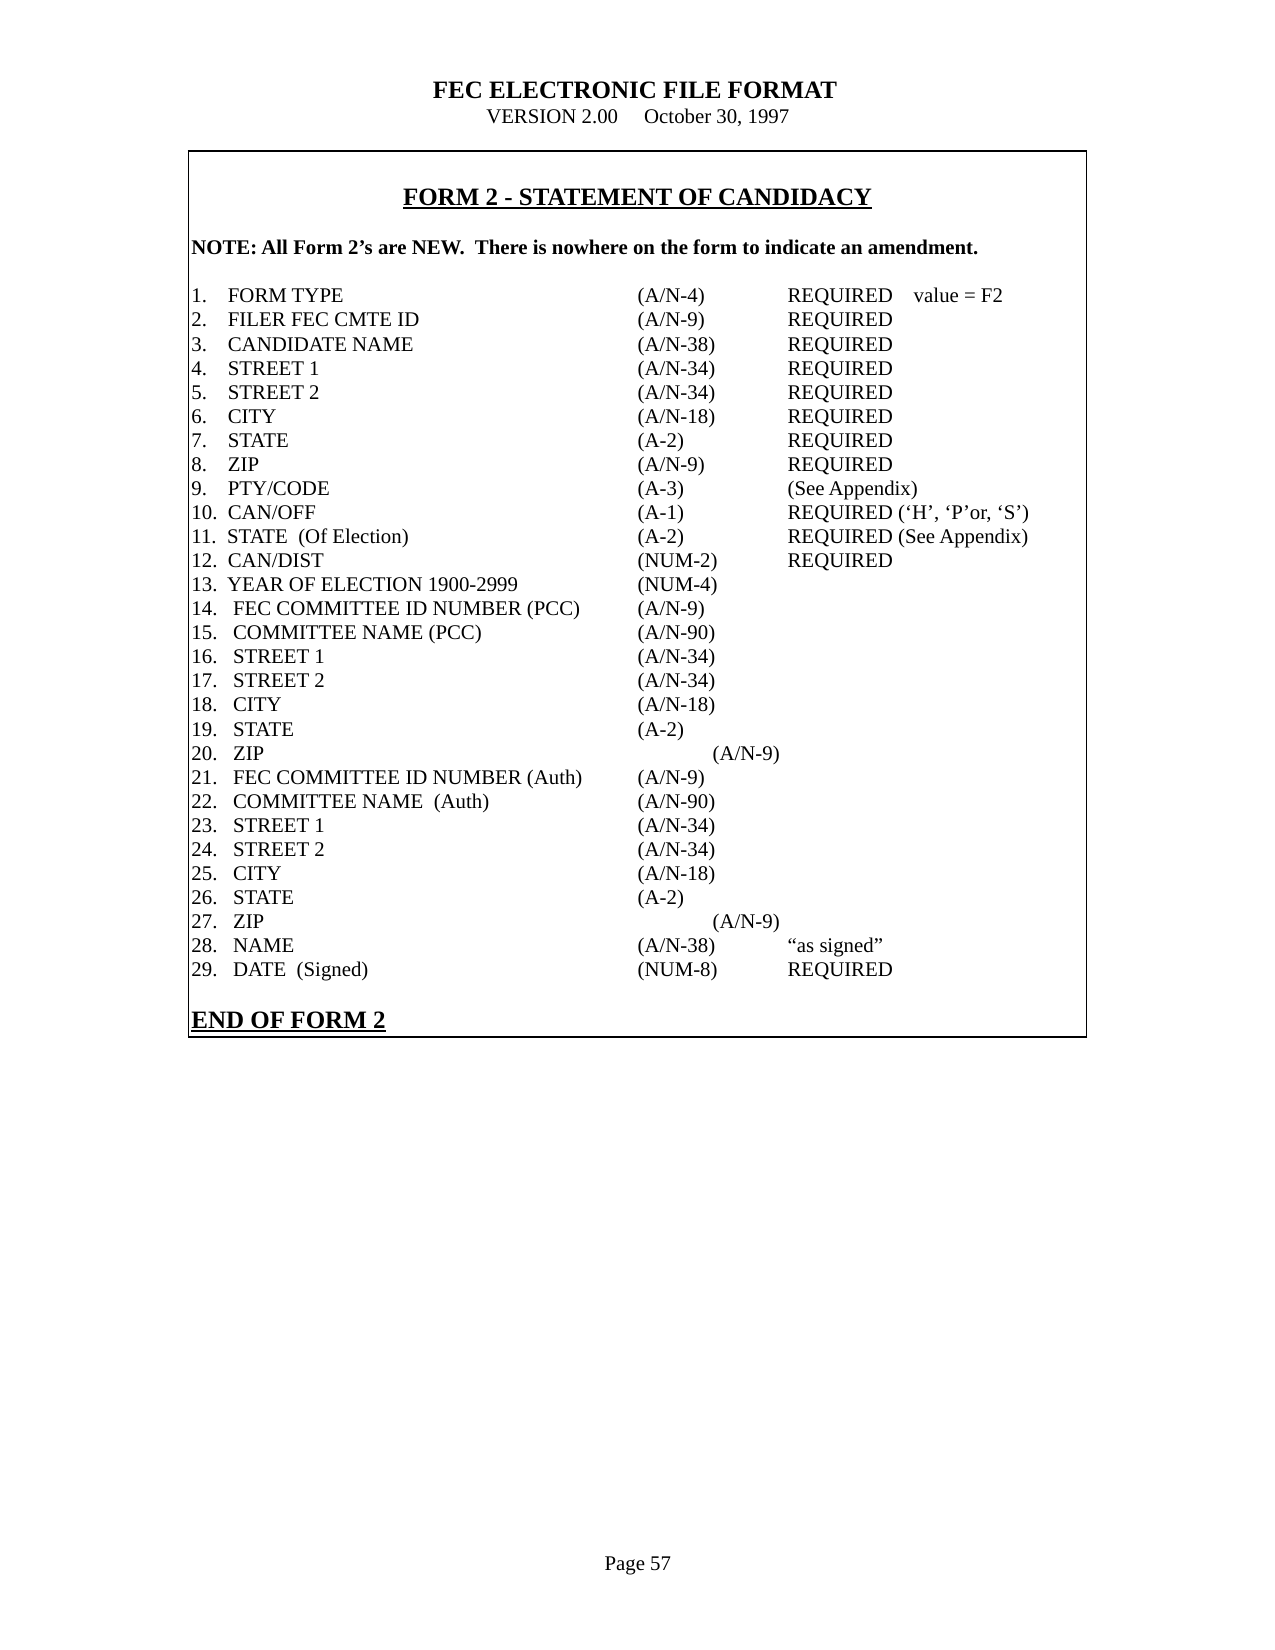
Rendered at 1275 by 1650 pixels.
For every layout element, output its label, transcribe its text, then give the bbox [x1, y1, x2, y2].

text 19. STATE (A-2) [189, 713, 1086, 737]
text 8. ZIP (A/N-9) REQUIRED [189, 448, 1086, 472]
text 5. STREET 2 (A/N-34) REQUIRED [189, 376, 1086, 400]
text 11. STATE (Of Election) (A-2) REQUIRED (See Appendix) [189, 520, 1086, 544]
text 25. CITY (A/N-18) [189, 857, 1086, 881]
text 17. STREET 2 (A/N-34) [189, 665, 1086, 689]
text FORM 2 - STATEMENT OF CANDIDACY [189, 179, 1086, 211]
text 4. STREET 1 (A/N-34) REQUIRED [189, 352, 1086, 376]
text 16. STREET 1 (A/N-34) [189, 641, 1086, 665]
text 23. STREET 1 (A/N-34) [189, 809, 1086, 833]
text 6. CITY (A/N-18) REQUIRED [189, 400, 1086, 424]
text 12. CAN/DIST (NUM-2) REQUIRED [189, 544, 1086, 568]
text 24. STREET 2 (A/N-34) [189, 833, 1086, 857]
text 29. DATE (Signed) (NUM-8) REQUIRED [189, 953, 1086, 981]
text 28. NAME (A/N-38) “as signed” [189, 929, 1086, 953]
text 3. CANDIDATE NAME (A/N-38) REQUIRED [189, 328, 1086, 352]
text 18. CITY (A/N-18) [189, 689, 1086, 713]
text 20. ZIP (A/N-9) [189, 737, 1086, 761]
text 27. ZIP (A/N-9) [189, 905, 1086, 929]
text NOTE: All Form 2’s are NEW. There is nowhere on the form to indicate an amendment. [189, 232, 1086, 259]
text END OF FORM 2 [189, 1002, 1086, 1036]
text 7. STATE (A-2) REQUIRED [189, 424, 1086, 448]
text 26. STATE (A-2) [189, 881, 1086, 905]
text 10. CAN/OFF (A-1) REQUIRED (‘H’, ‘P’or, ‘S’) [189, 496, 1086, 520]
text 22. COMMITTEE NAME (Auth) (A/N-90) [189, 785, 1086, 809]
text 13. YEAR OF ELECTION 1900-2999 (NUM-4) [189, 568, 1086, 592]
text 14. FEC COMMITTEE ID NUMBER (PCC) (A/N-9) [189, 592, 1086, 617]
text 2. FILER FEC CMTE ID (A/N-9) REQUIRED [189, 304, 1086, 328]
text 15. COMMITTEE NAME (PCC) (A/N-90) [189, 617, 1086, 641]
text 1. FORM TYPE (A/N-4) REQUIRED value = F2 [189, 280, 1086, 304]
text 21. FEC COMMITTEE ID NUMBER (Auth) (A/N-9) [189, 761, 1086, 785]
text 9. PTY/CODE (A-3) (See Appendix) [189, 472, 1086, 496]
